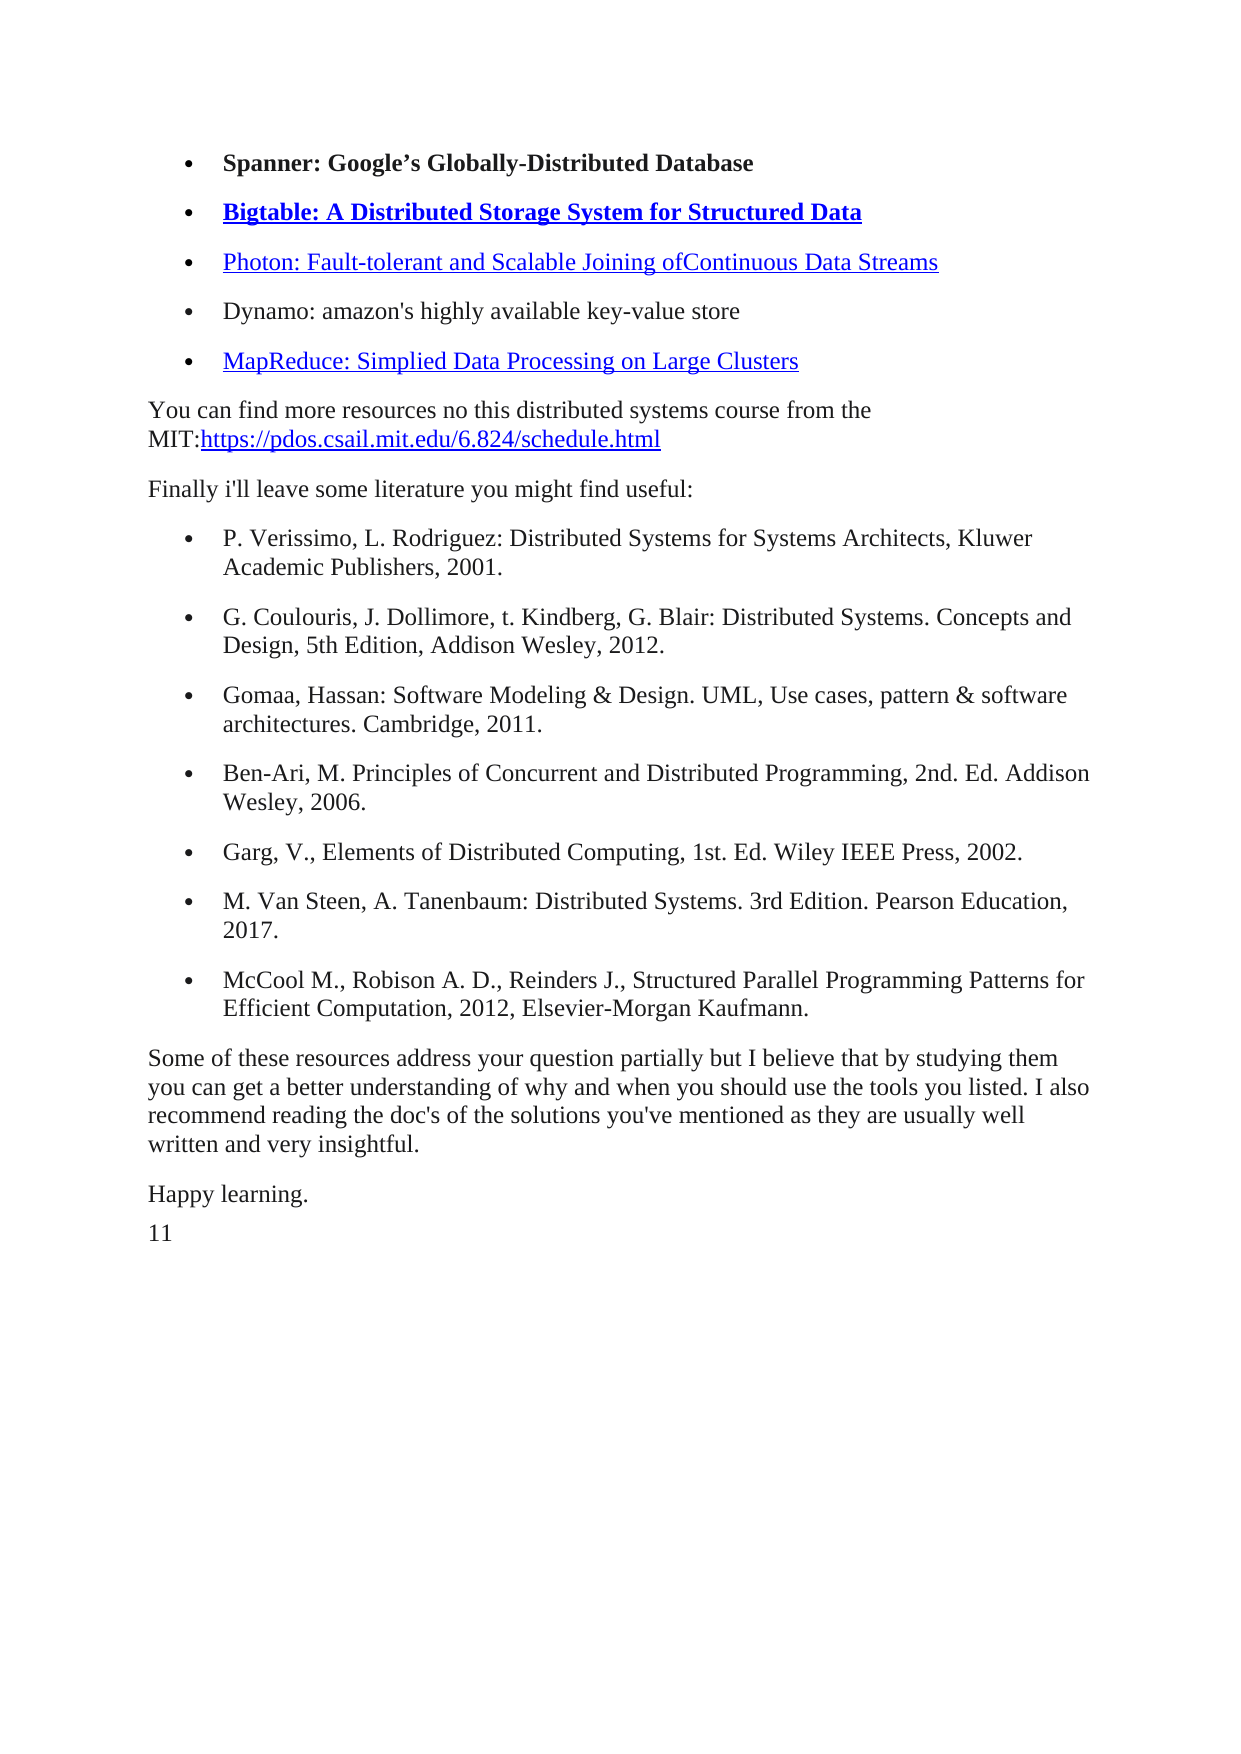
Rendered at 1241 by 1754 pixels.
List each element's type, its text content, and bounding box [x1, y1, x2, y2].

list M. Van Steen, A. Tanenbaum: Distributed Systems. 3rd Edition. Pearson Education, 2017. [185, 886, 1093, 944]
list McCool M., Robison A. D., Reinders J., Structured Parallel Programming Patterns for Efficient Computation, 2012, Elsevier-Morgan Kaufmann. [185, 965, 1093, 1022]
text Some of these resources address your question partially but I believe that by studying them you can get a better understanding of why and when you should use the tools you listed. I also recommend reading the doc's of the solutions you've mentioned as they are usually well written and very insightful. [148, 1043, 1093, 1158]
list Ben-Ari, M. Principles of Concurrent and Distributed Programming, 2nd. Ed. Addison Wesley, 2006. [185, 758, 1093, 816]
list Gomaa, Hassan: Software Modeling & Design. UML, Use cases, pattern & software architectures. Cambridge, 2011. [185, 680, 1093, 738]
list Bigtable: A Distributed Storage System for Structured Data [185, 197, 1093, 226]
text 11 [148, 1218, 1093, 1247]
list Garg, V., Elements of Distributed Computing, 1st. Ed. Wiley IEEE Press, 2002. [185, 837, 1093, 866]
list MapReduce: Simplied Data Processing on Large Clusters [185, 346, 1093, 375]
list Spanner: Google’s Globally-Distributed Database [185, 148, 1093, 176]
text Happy learning. [148, 1179, 1093, 1208]
text Finally i'll leave some literature you might find useful: [148, 474, 1093, 503]
list G. Coulouris, J. Dollimore, t. Kindberg, G. Blair: Distributed Systems. Concepts and Design, 5th Edition, Addison Wesley, 2012. [185, 602, 1093, 659]
list Photon: Fault-tolerant and Scalable Joining ofContinuous Data Streams [185, 247, 1093, 276]
list P. Verissimo, L. Rodriguez: Distributed Systems for Systems Architects, Kluwer Academic Publishers, 2001. [185, 523, 1093, 581]
list Dynamo: amazon's highly available key-value store [185, 296, 1093, 325]
text You can find more resources no this distributed systems course from the MIT:https://pdos.csail.mit.edu/6.824/schedule.html [148, 396, 1093, 453]
